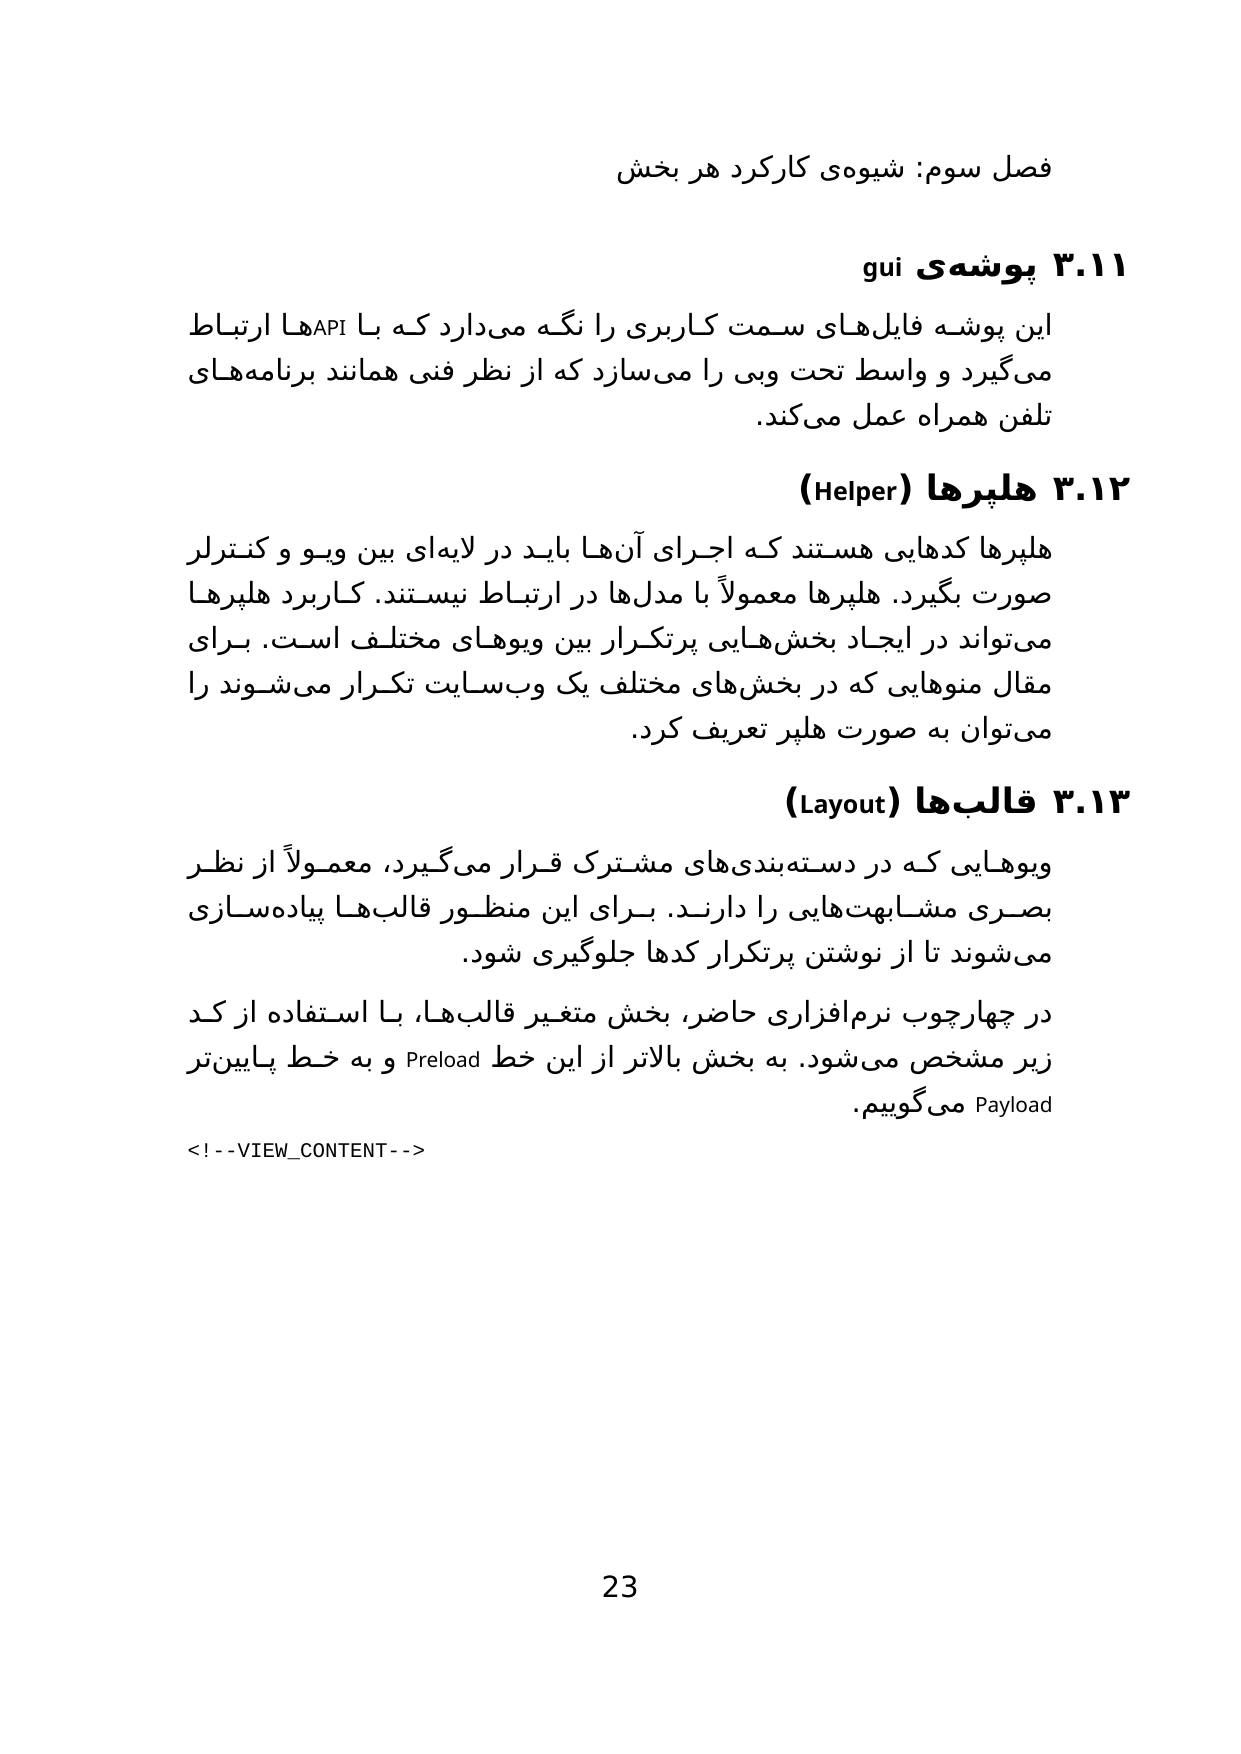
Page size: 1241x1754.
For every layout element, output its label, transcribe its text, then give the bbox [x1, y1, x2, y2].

text این پوشه فایل‌های سمت کاربری را نگه می‌دارد که با APIها ارتباط می‌گیرد و واسط تحت وبی را می‌سازد که از نظر فنی همانند برنامه‌های تلفن همراه عمل می‌کند. [187, 297, 1053, 432]
text هلپر‌ها کدهایی هستند که اجرای آن‌ها باید در لایه‌ای بین ویو و کنترلر صورت بگیرد. هلپر‌ها معمولاً با مدل‌ها در ارتباط نیستند. کاربرد هلپر‌ها می‌تواند در ایجاد بخش‌هایی پر‌تکرار بین ویو‌های مختلف است. برای مقال منو‌هایی که در بخش‌های مختلف یک وب‌سایت تکرار می‌شوند را می‌توان به صورت هلپر تعریف کرد. [187, 521, 1053, 746]
subtitle هلپر‌ها (Helper) [187, 468, 1053, 508]
subtitle قالب‌ها (Layout) [187, 781, 1053, 822]
text <!--VIEW_CONTENT--> [187, 1134, 1053, 1164]
text در چهارچوب نرم‌افزاری حاضر، بخش متغیر قالب‌ها، با استفاده از کد زیر مشخص می‌شود. به بخش بالاتر از این خط Preload و به خط پایین‌تر Payload می‌گوییم. [187, 984, 1053, 1119]
subtitle پوشه‌ی gui [187, 244, 1053, 285]
text ویو‌هایی که در دسته‌بندی‌های مشترک قرار می‌گیرد، معمولاً از نظر بصری مشابهت‌هایی را دارند. برای این منظور قالب‌ها پیاده‌سازی می‌شوند تا از نوشتن پر‌تکرار کد‌ها جلوگیری شود. [187, 834, 1053, 969]
